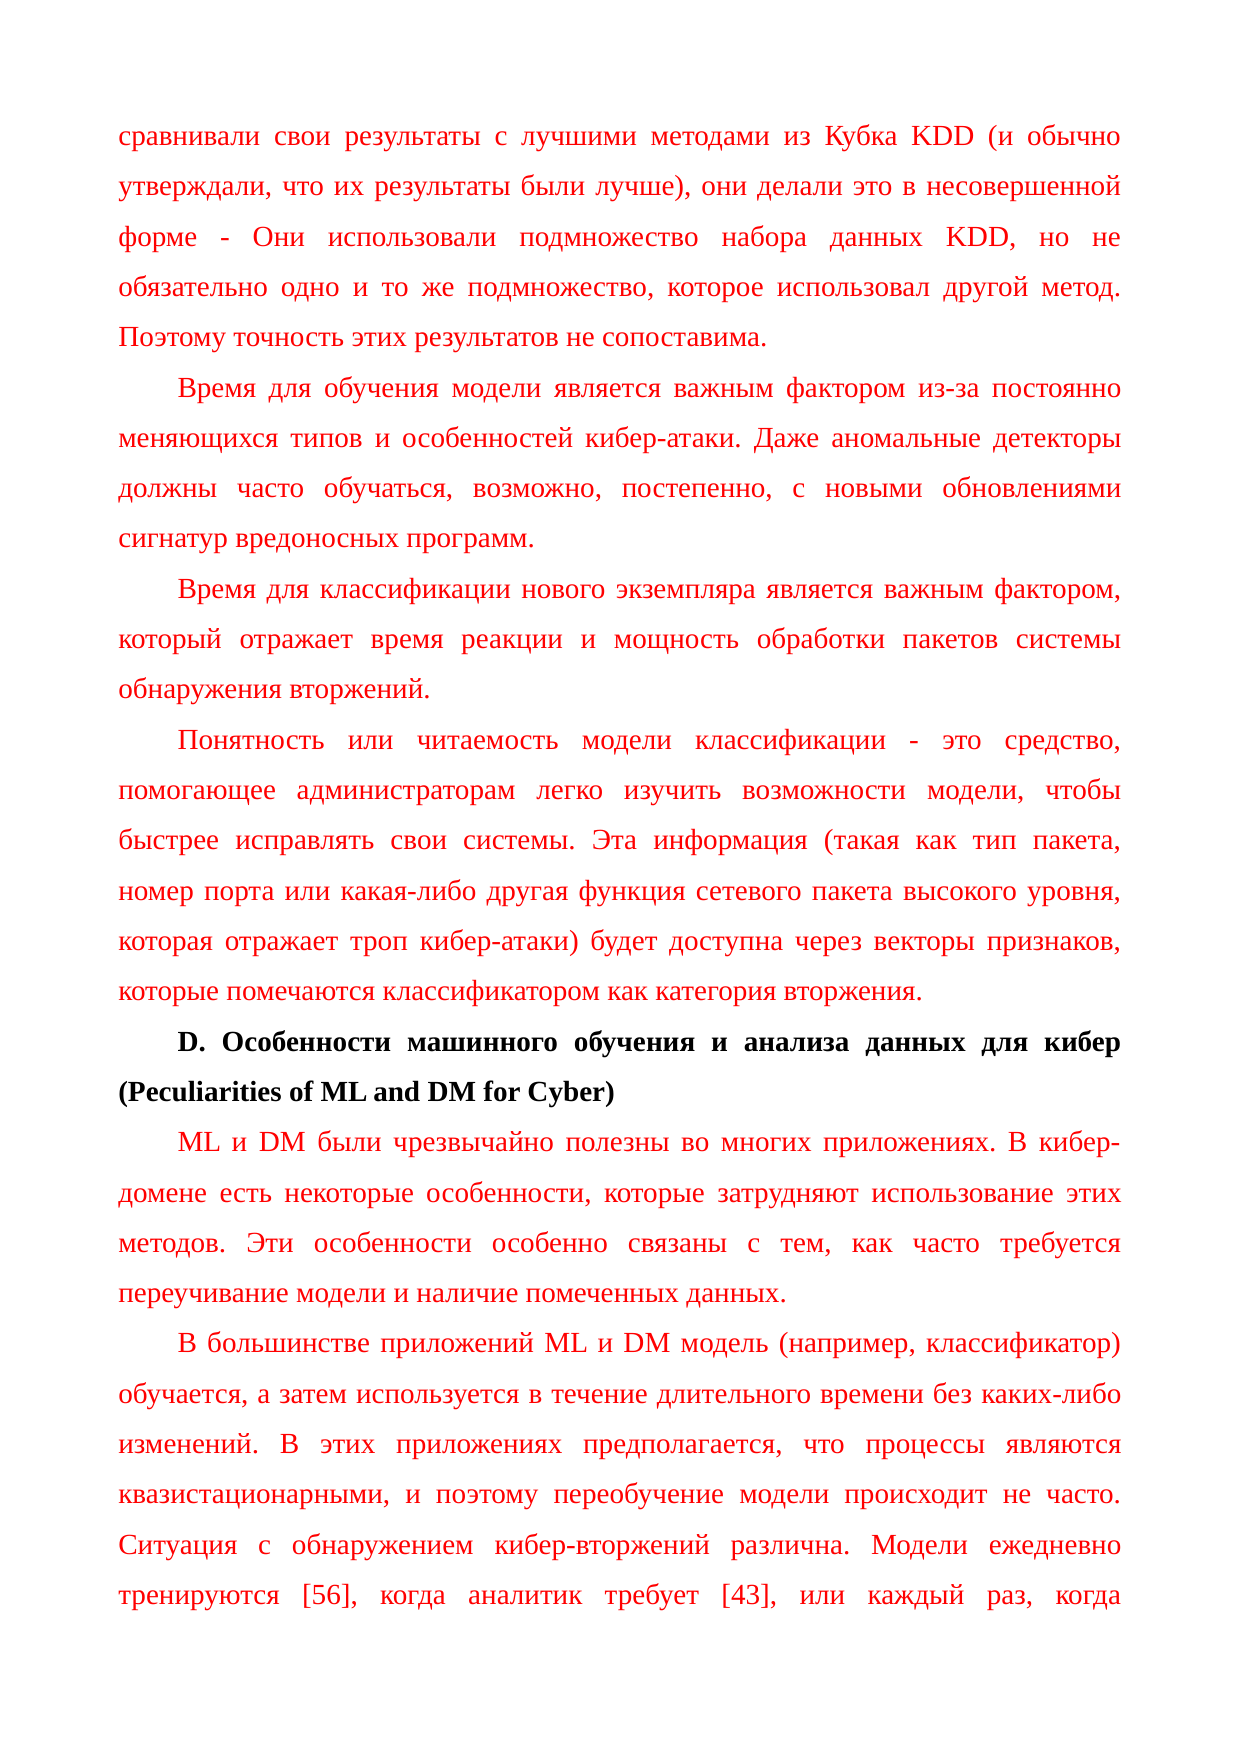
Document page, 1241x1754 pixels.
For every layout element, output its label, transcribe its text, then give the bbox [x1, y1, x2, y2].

text Время для классификации нового экземпляра является важным фактором, который отражает время реакции и мощность обработки пакетов системы обнаружения вторжений. [118, 571, 1122, 705]
text Время для обучения модели является важным фактором из-за постоянно меняющихся типов и особенностей кибер-атаки. Даже аномальные детекторы должны часто обучаться, возможно, постепенно, с новыми обновлениями сигнатур вредоносных программ. [118, 370, 1122, 554]
text D. Особенности машинного обучения и анализа данных для кибер (Peculiarities of ML and DM for Cyber) [118, 1024, 1122, 1108]
text Понятность или читаемость модели классификации - это средство, помогающее администраторам легко изучить возможности модели, чтобы быстрее исправлять свои системы. Эта информация (такая как тип пакета, номер порта или какая-либо другая функция сетевого пакета высокого уровня, которая отражает троп кибер-атаки) будет доступна через векторы признаков, которые помечаются классификатором как категория вторжения. [118, 722, 1122, 1007]
text сравнивали свои результаты с лучшими методами из Кубка KDD (и обычно утверждали, что их результаты были лучше), они делали это в несовершенной форме - Они использовали подмножество набора данных KDD, но не обязательно одно и то же подмножество, которое использовал другой метод. Поэтому точность этих результатов не сопоставима. [118, 118, 1122, 353]
text ML и DM были чрезвычайно полезны во многих приложениях. В кибер-домене есть некоторые особенности, которые затрудняют использование этих методов. Эти особенности особенно связаны с тем, как часто требуется переучивание модели и наличие помеченных данных. [118, 1124, 1122, 1309]
text В большинстве приложений ML и DM модель (например, классификатор) обучается, а затем используется в течение длительного времени без каких-либо изменений. В этих приложениях предполагается, что процессы являются квазистационарными, и поэтому переобучение модели происходит не часто. Ситуация с обнаружением кибер-вторжений различна. Модели ежедневно тренируются [56], когда аналитик требует [43], или каждый раз, когда [118, 1326, 1122, 1611]
